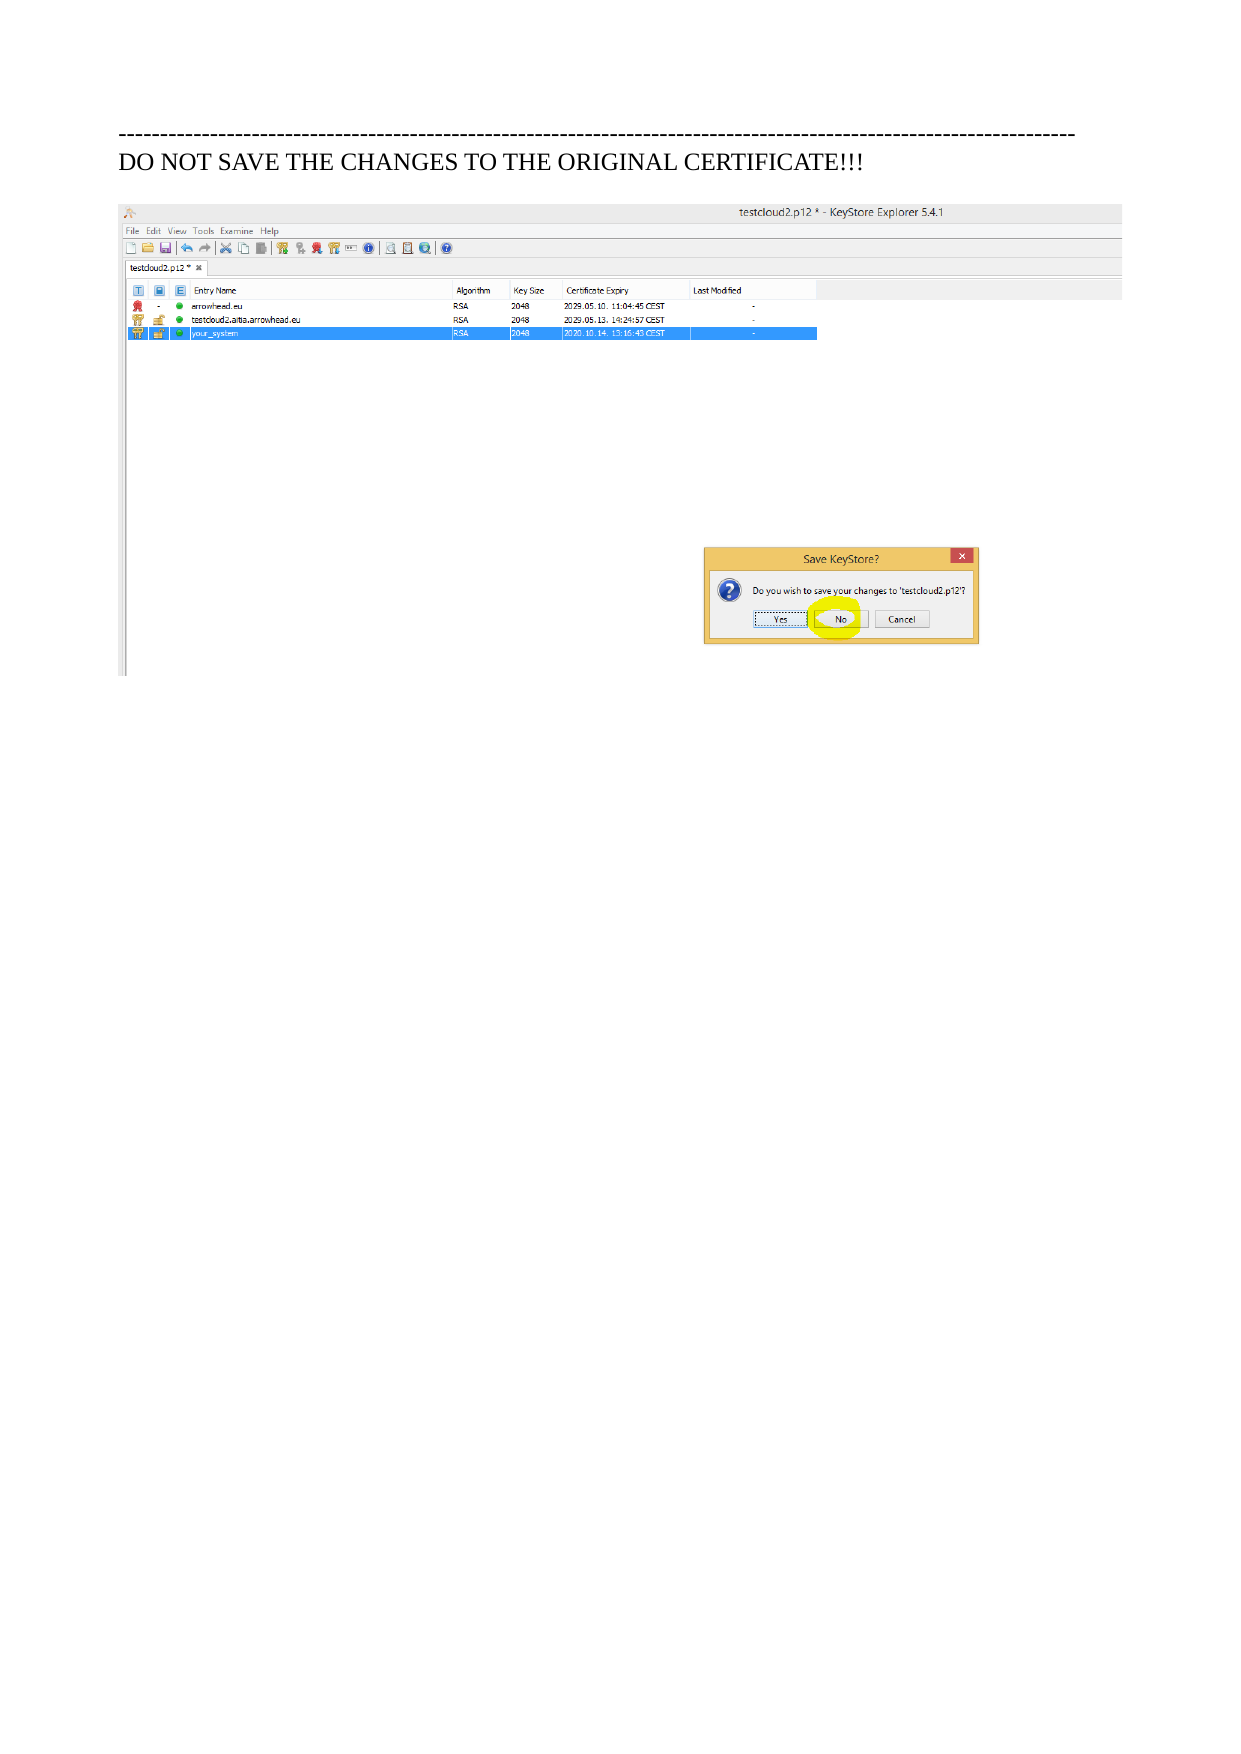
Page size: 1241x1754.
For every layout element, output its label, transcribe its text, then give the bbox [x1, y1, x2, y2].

text DO NOT SAVE THE CHANGES TO THE ORIGINAL CERTIFICATE!!! [118, 147, 1122, 176]
picture [118, 204, 1123, 676]
text ------------------------------------------------------------------------------------------------------------------- [118, 118, 1122, 147]
